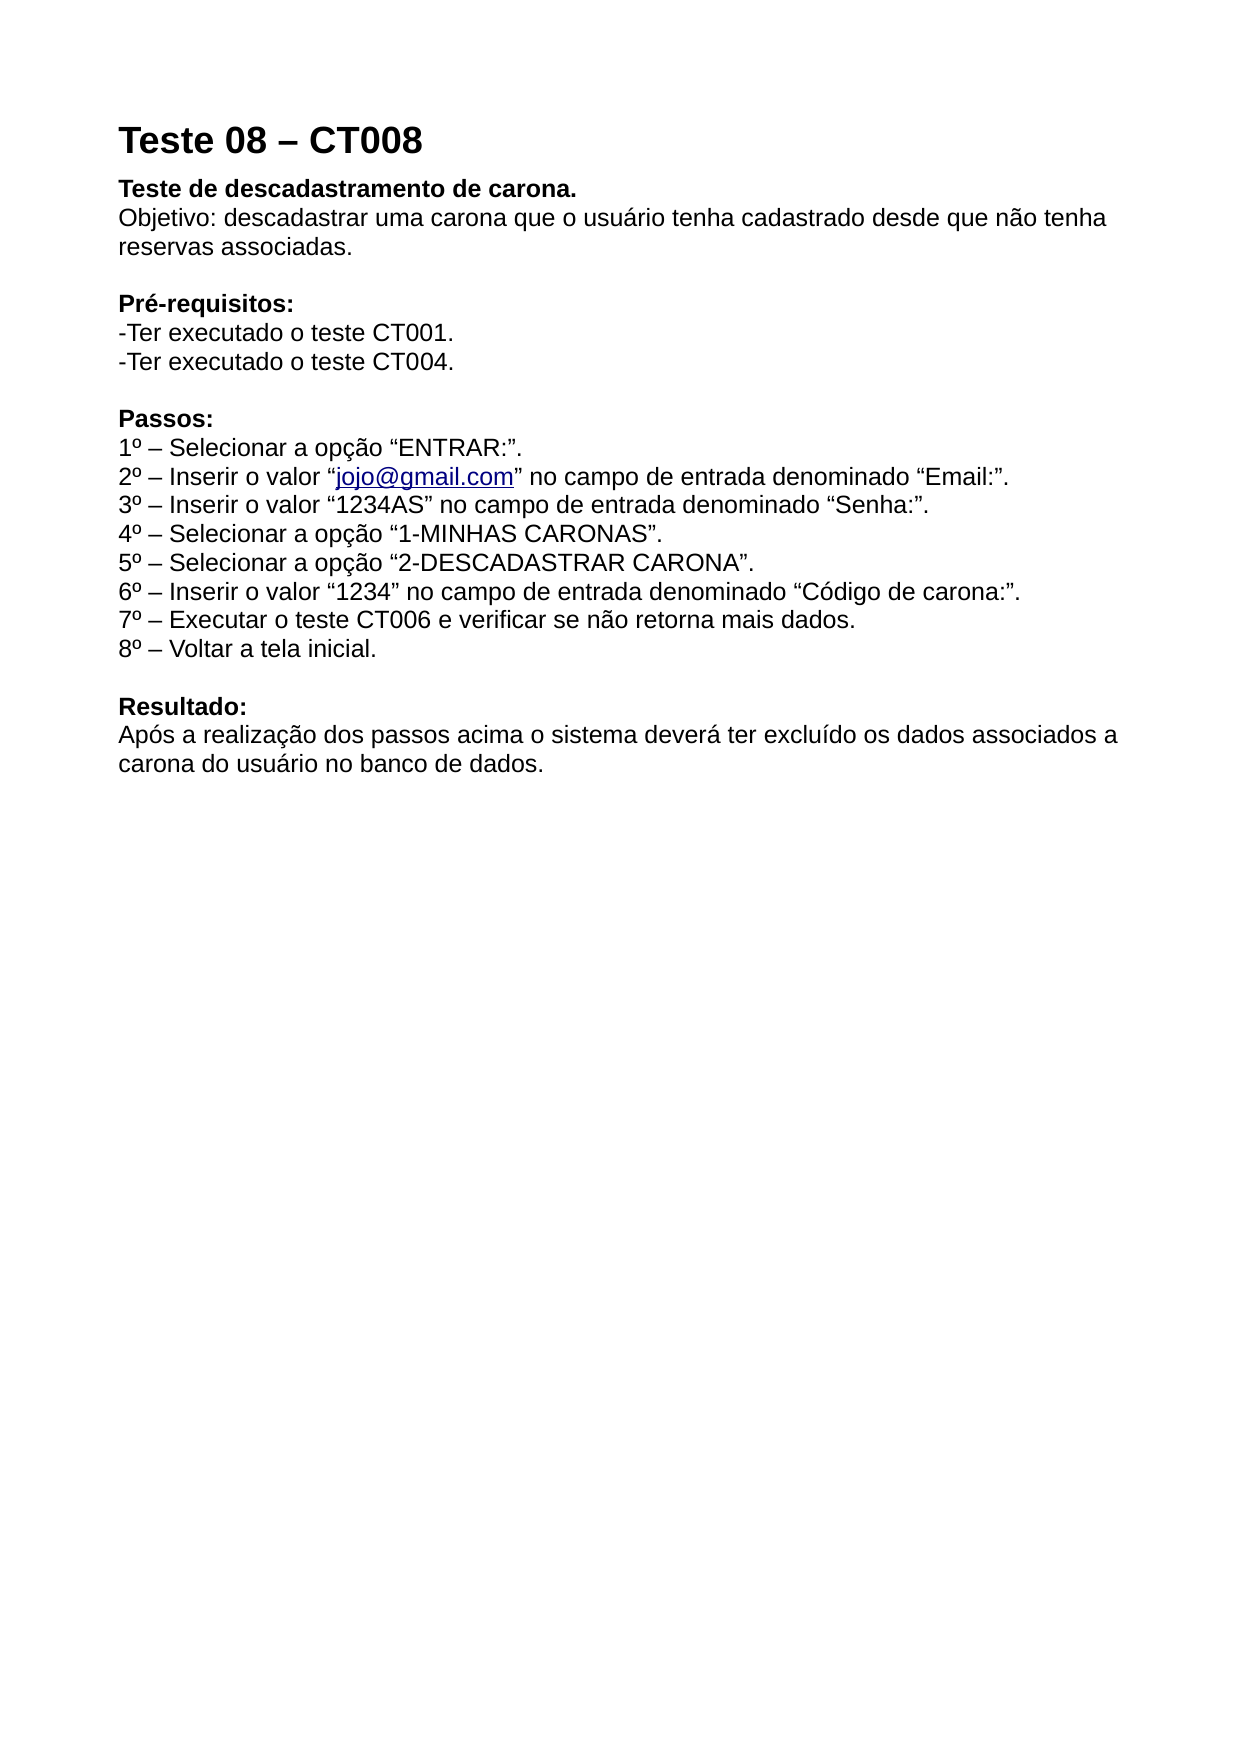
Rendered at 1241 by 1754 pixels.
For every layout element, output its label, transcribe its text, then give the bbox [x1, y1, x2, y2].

text -Ter executado o teste CT004. [118, 347, 1122, 376]
text Resultado: [118, 692, 1122, 721]
subtitle Teste 08 – CT008 [118, 118, 1122, 162]
text Objetivo: descadastrar uma carona que o usuário tenha cadastrado desde que não tenha reservas associadas. [118, 203, 1122, 261]
text Pré-requisitos: [118, 289, 1122, 318]
text 8º – Voltar a tela inicial. [118, 634, 1122, 663]
text 6º – Inserir o valor “1234” no campo de entrada denominado “Código de carona:”. [118, 577, 1122, 606]
text 5º – Selecionar a opção “2-DESCADASTRAR CARONA”. [118, 548, 1122, 577]
text Passos: [118, 404, 1122, 433]
text -Ter executado o teste CT001. [118, 318, 1122, 347]
text 1º – Selecionar a opção “ENTRAR:”. [118, 433, 1122, 462]
text Teste de descadastramento de carona. [118, 174, 1122, 203]
text 7º – Executar o teste CT006 e verificar se não retorna mais dados. [118, 606, 1122, 634]
text 3º – Inserir o valor “1234AS” no campo de entrada denominado “Senha:”. [118, 491, 1122, 519]
text Após a realização dos passos acima o sistema deverá ter excluído os dados associados a carona do usuário no banco de dados. [118, 721, 1122, 778]
text 4º – Selecionar a opção “1-MINHAS CARONAS”. [118, 519, 1122, 548]
text 2º – Inserir o valor “jojo@gmail.com” no campo de entrada denominado “Email:”. [118, 462, 1122, 491]
